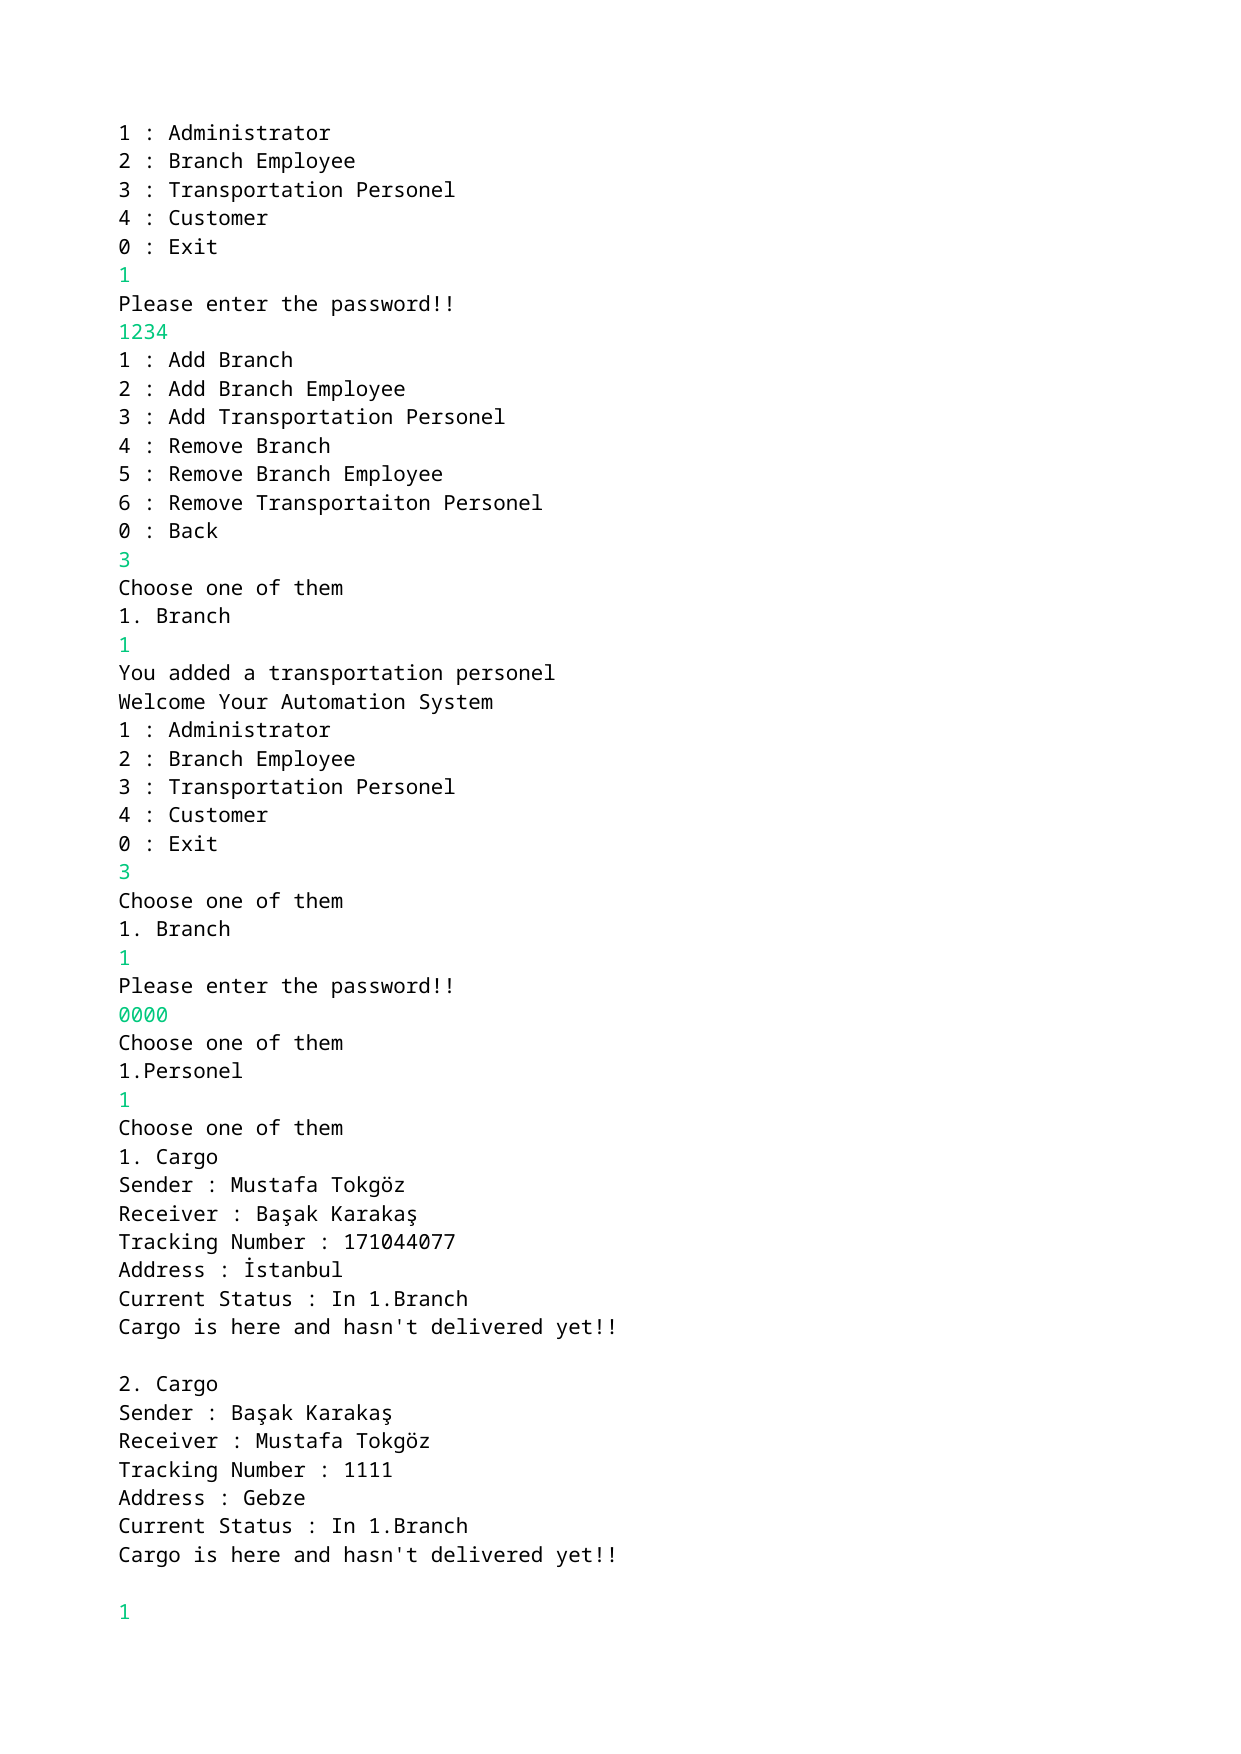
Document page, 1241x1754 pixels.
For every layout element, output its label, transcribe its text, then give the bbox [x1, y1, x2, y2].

text 3 : Transportation Personel [118, 175, 1122, 203]
text Welcome Your Automation System [118, 687, 1122, 715]
text 1. Branch [118, 914, 1122, 943]
text Sender : Başak Karakaş [118, 1398, 1122, 1426]
text Please enter the password!! [118, 289, 1122, 317]
text 0000 [118, 1000, 1122, 1028]
text Current Status : In 1.Branch [118, 1284, 1122, 1312]
text 0 : Back [118, 516, 1122, 545]
text 1. Cargo [118, 1142, 1122, 1170]
text Sender : Mustafa Tokgöz [118, 1170, 1122, 1199]
text Tracking Number : 171044077 [118, 1227, 1122, 1256]
text 3 : Transportation Personel [118, 772, 1122, 801]
text 6 : Remove Transportaiton Personel [118, 488, 1122, 516]
text 1 [118, 630, 1122, 658]
text Current Status : In 1.Branch [118, 1512, 1122, 1540]
text 2 : Add Branch Employee [118, 374, 1122, 402]
text 4 : Remove Branch [118, 431, 1122, 459]
text Choose one of them [118, 573, 1122, 602]
text 1 [118, 1085, 1122, 1113]
text 1234 [118, 317, 1122, 346]
text Choose one of them [118, 886, 1122, 914]
text 2. Cargo [118, 1369, 1122, 1398]
text Address : Gebze [118, 1483, 1122, 1512]
text 4 : Customer [118, 801, 1122, 829]
text Receiver : Mustafa Tokgöz [118, 1426, 1122, 1455]
text 1 : Administrator [118, 118, 1122, 147]
text You added a transportation personel [118, 658, 1122, 687]
text Choose one of them [118, 1028, 1122, 1057]
text 1 : Administrator [118, 715, 1122, 744]
text 1 [118, 1597, 1122, 1625]
text 5 : Remove Branch Employee [118, 459, 1122, 488]
text Please enter the password!! [118, 971, 1122, 1000]
text 0 : Exit [118, 232, 1122, 260]
text 1. Branch [118, 602, 1122, 630]
text 4 : Customer [118, 203, 1122, 232]
text 1.Personel [118, 1057, 1122, 1085]
text 2 : Branch Employee [118, 147, 1122, 175]
text 1 [118, 260, 1122, 289]
text Address : İstanbul [118, 1256, 1122, 1284]
text 3 [118, 857, 1122, 886]
text 2 : Branch Employee [118, 744, 1122, 772]
text 1 : Add Branch [118, 346, 1122, 374]
text 1 [118, 943, 1122, 971]
text 0 : Exit [118, 829, 1122, 857]
text Cargo is here and hasn't delivered yet!! [118, 1312, 1122, 1341]
text Receiver : Başak Karakaş [118, 1199, 1122, 1227]
text 3 [118, 545, 1122, 573]
text 3 : Add Transportation Personel [118, 402, 1122, 431]
text Tracking Number : 1111 [118, 1455, 1122, 1483]
text Cargo is here and hasn't delivered yet!! [118, 1540, 1122, 1568]
text Choose one of them [118, 1113, 1122, 1142]
